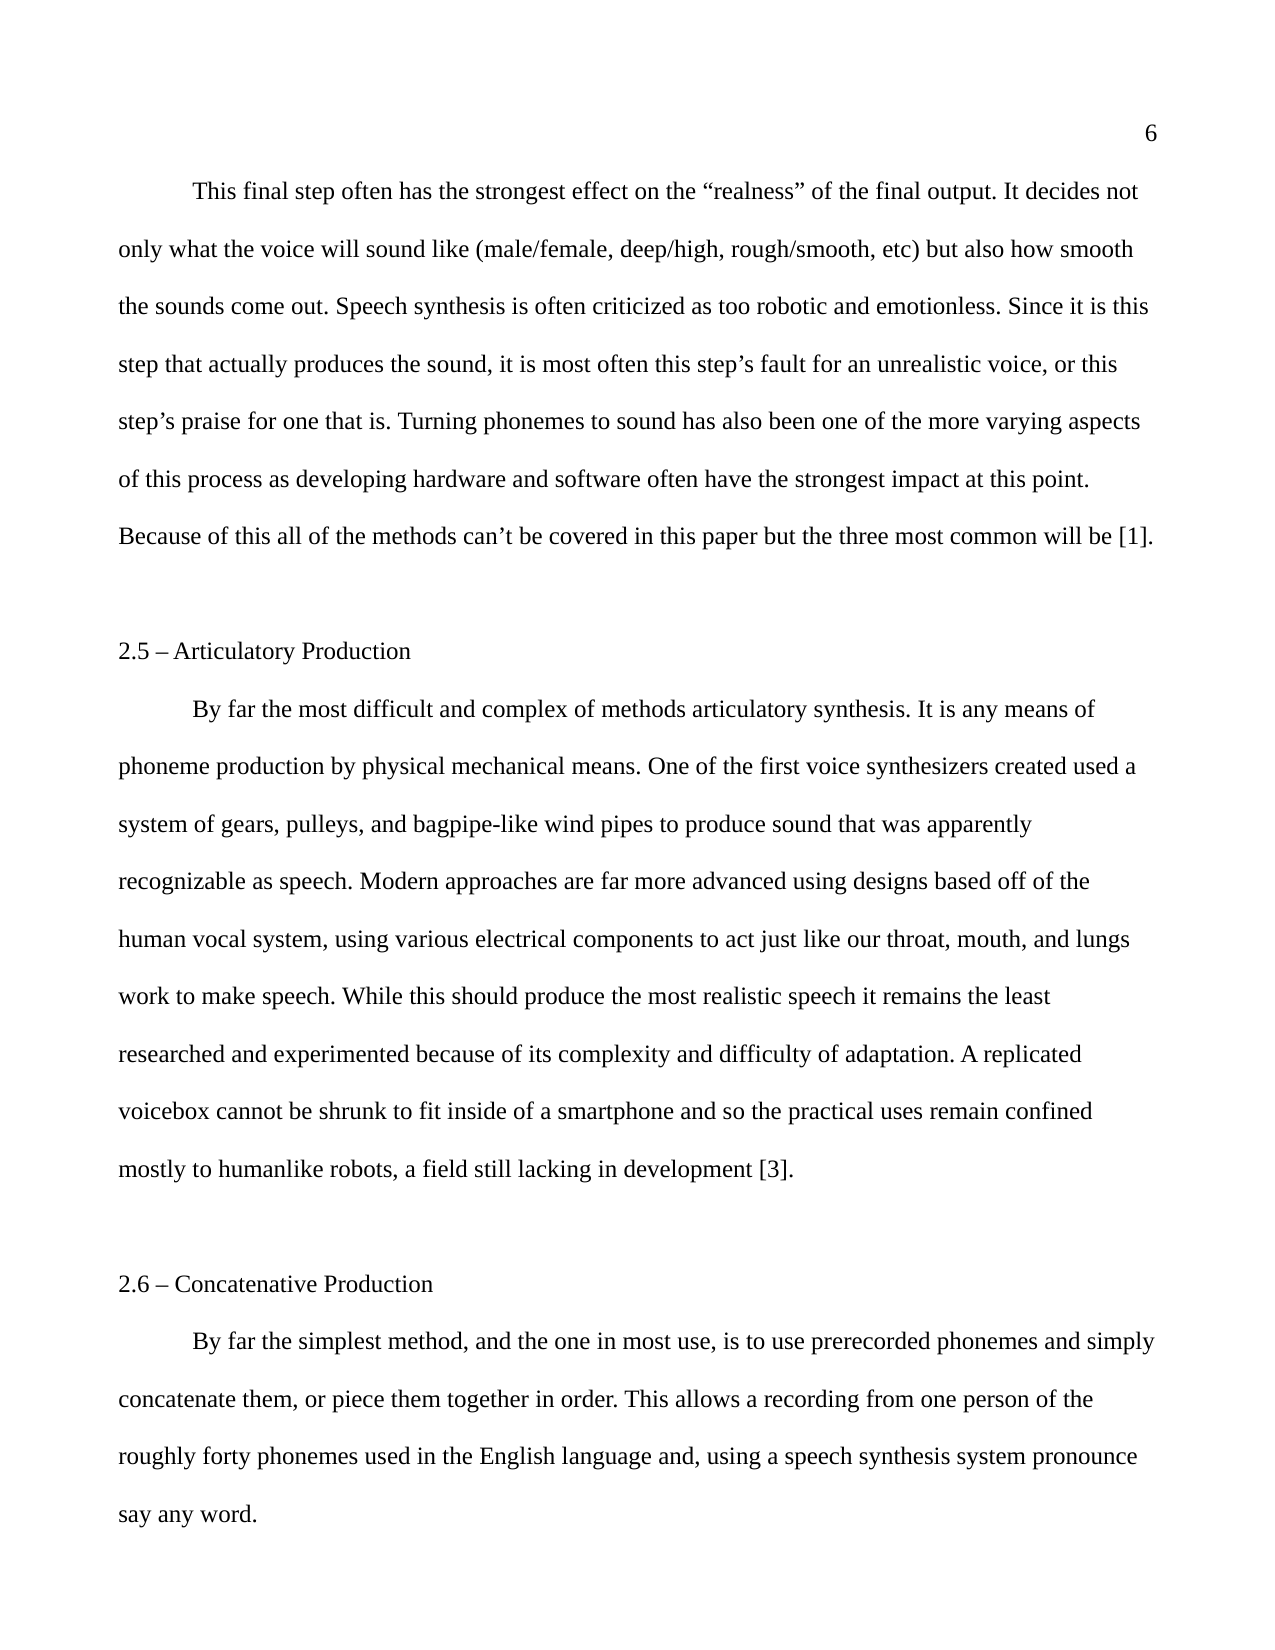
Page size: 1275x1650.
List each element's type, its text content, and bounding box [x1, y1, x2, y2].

text 2.6 – Concatenative Production [118, 1269, 1157, 1298]
text This final step often has the strongest effect on the “realness” of the final output. It decides not only what the voice will sound like (male/female, deep/high, rough/smooth, etc) but also how smooth the sounds come out. Speech synthesis is often criticized as too robotic and emotionless. Since it is this step that actually produces the sound, it is most often this step’s fault for an unrealistic voice, or this step’s praise for one that is. Turning phonemes to sound has also been one of the more varying aspects of this process as developing hardware and software often have the strongest impact at this point. Because of this all of the methods can’t be covered in this paper but the three most common will be [1]. [118, 176, 1157, 550]
text By far the most difficult and complex of methods articulatory synthesis. It is any means of phoneme production by physical mechanical means. One of the first voice synthesizers created used a system of gears, pulleys, and bagpipe-like wind pipes to produce sound that was apparently recognizable as speech. Modern approaches are far more advanced using designs based off of the human vocal system, using various electrical components to act just like our throat, mouth, and lungs work to make speech. While this should produce the most realistic speech it remains the least researched and experimented because of its complexity and difficulty of adaptation. A replicated voicebox cannot be shrunk to fit inside of a smartphone and so the practical uses remain confined mostly to humanlike robots, a field still lacking in development [3]. [118, 694, 1157, 1183]
text 2.5 – Articulatory Production [118, 636, 1157, 665]
text By far the simplest method, and the one in most use, is to use prerecorded phonemes and simply concatenate them, or piece them together in order. This allows a recording from one person of the roughly forty phonemes used in the English language and, using a speech synthesis system pronounce say any word. [118, 1326, 1157, 1528]
